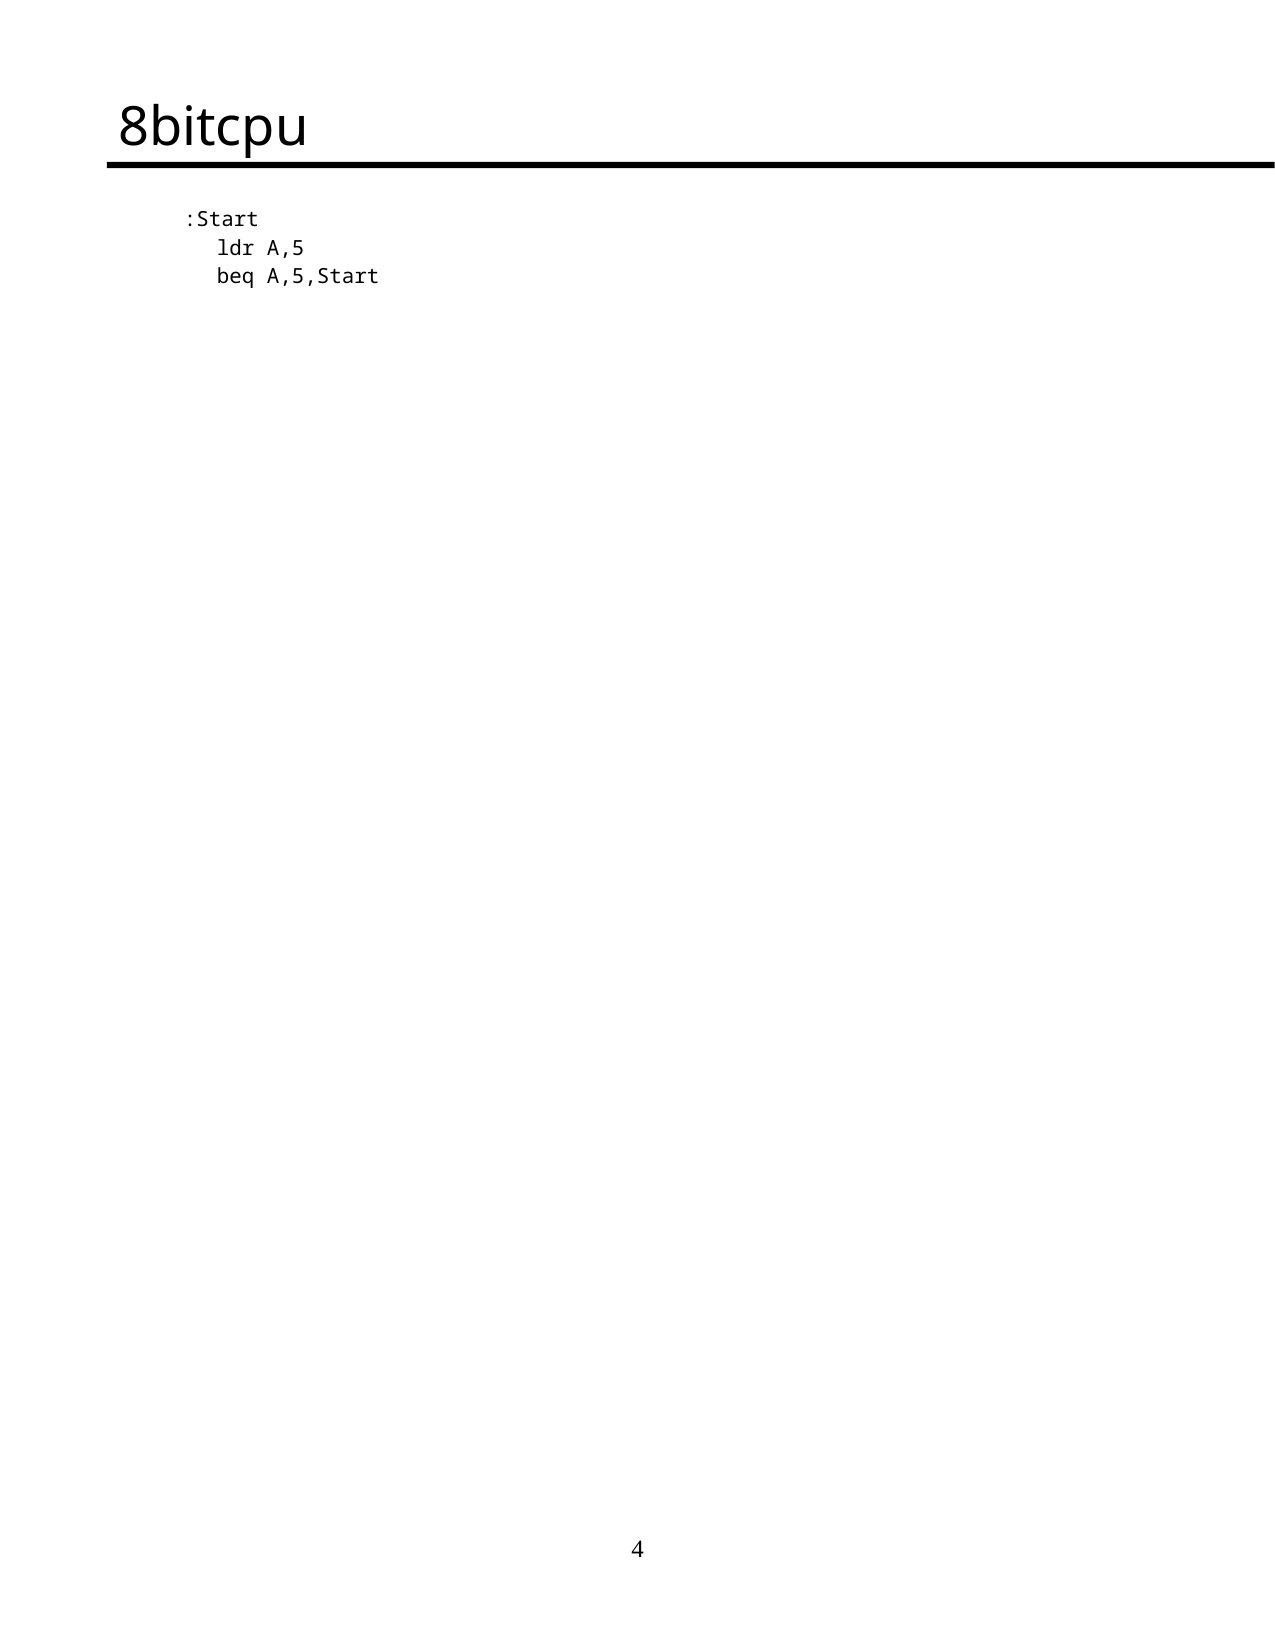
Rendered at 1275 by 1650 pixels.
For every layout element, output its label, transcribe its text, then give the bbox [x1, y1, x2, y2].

text beq A,5,Start [184, 261, 1157, 290]
text ldr A,5 [184, 233, 1157, 261]
text :Start [184, 204, 1157, 233]
